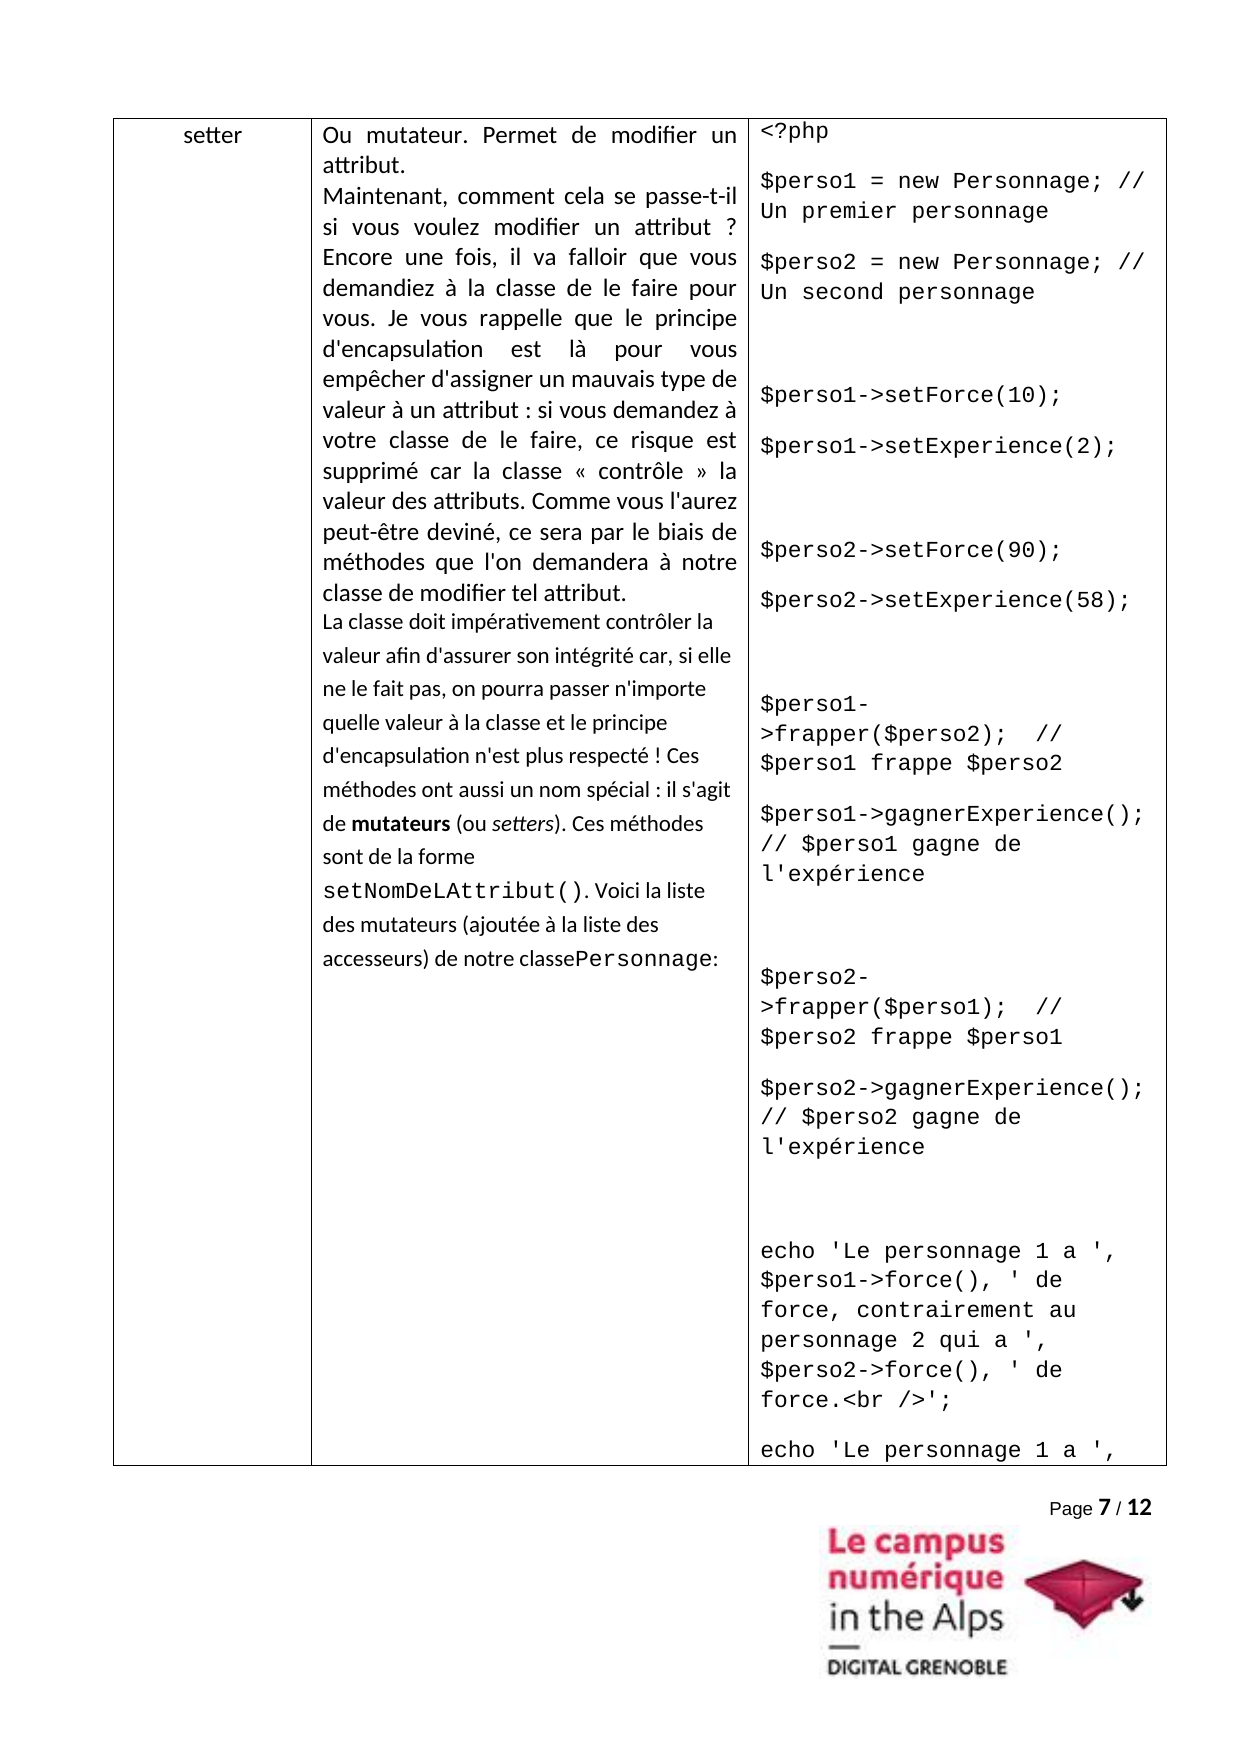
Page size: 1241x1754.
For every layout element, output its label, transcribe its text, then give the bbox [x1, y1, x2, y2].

picture [819, 1525, 1152, 1679]
table_cell setter [114, 119, 311, 1464]
table_cell <?php $perso1 = new Personnage; // Un premier personnage $perso2 = new Personnage; // Un second personnage $perso1->setForce(10); $perso1->setExperience(2); $perso2->setForce(90); $perso2->setExperience(58); $perso1->frapper($perso2); // $perso1 frappe $perso2 $perso1->gagnerExperience(); // $perso1 gagne de l'expérience $perso2->frapper($perso1); // $perso2 frappe $perso1 $perso2->gagnerExperience(); // $perso2 gagne de l'expérience echo 'Le personnage 1 a ', $perso1->force(), ' de force, contrairement au personnage 2 qui a ', $perso2->force(), ' de force.<br />'; echo 'Le personnage 1 a ', [749, 119, 1166, 1464]
table_cell Ou mutateur. Permet de modifier un attribut. Maintenant, comment cela se passe-t-il si vous voulez modifier un attribut ? Encore une fois, il va falloir que vous demandiez à la classe de le faire pour vous. Je vous rappelle que le principe d'encapsulation est là pour vous empêcher d'assigner un mauvais type de valeur à un attribut : si vous demandez à votre classe de le faire, ce risque est supprimé car la classe « contrôle » la valeur des attributs. Comme vous l'aurez peut-être deviné, ce sera par le biais de méthodes que l'on demandera à notre classe de modifier tel attribut. La classe doit impérativement contrôler la valeur afin d'assurer son intégrité car, si elle ne le fait pas, on pourra passer n'importe quelle valeur à la classe et le principe d'encapsulation n'est plus respecté ! Ces méthodes ont aussi un nom spécial : il s'agit de mutateurs (ou setters). Ces méthodes sont de la forme setNomDeLAttribut(). Voici la liste des mutateurs (ajoutée à la liste des accesseurs) de notre classePersonnage: [312, 119, 748, 1464]
